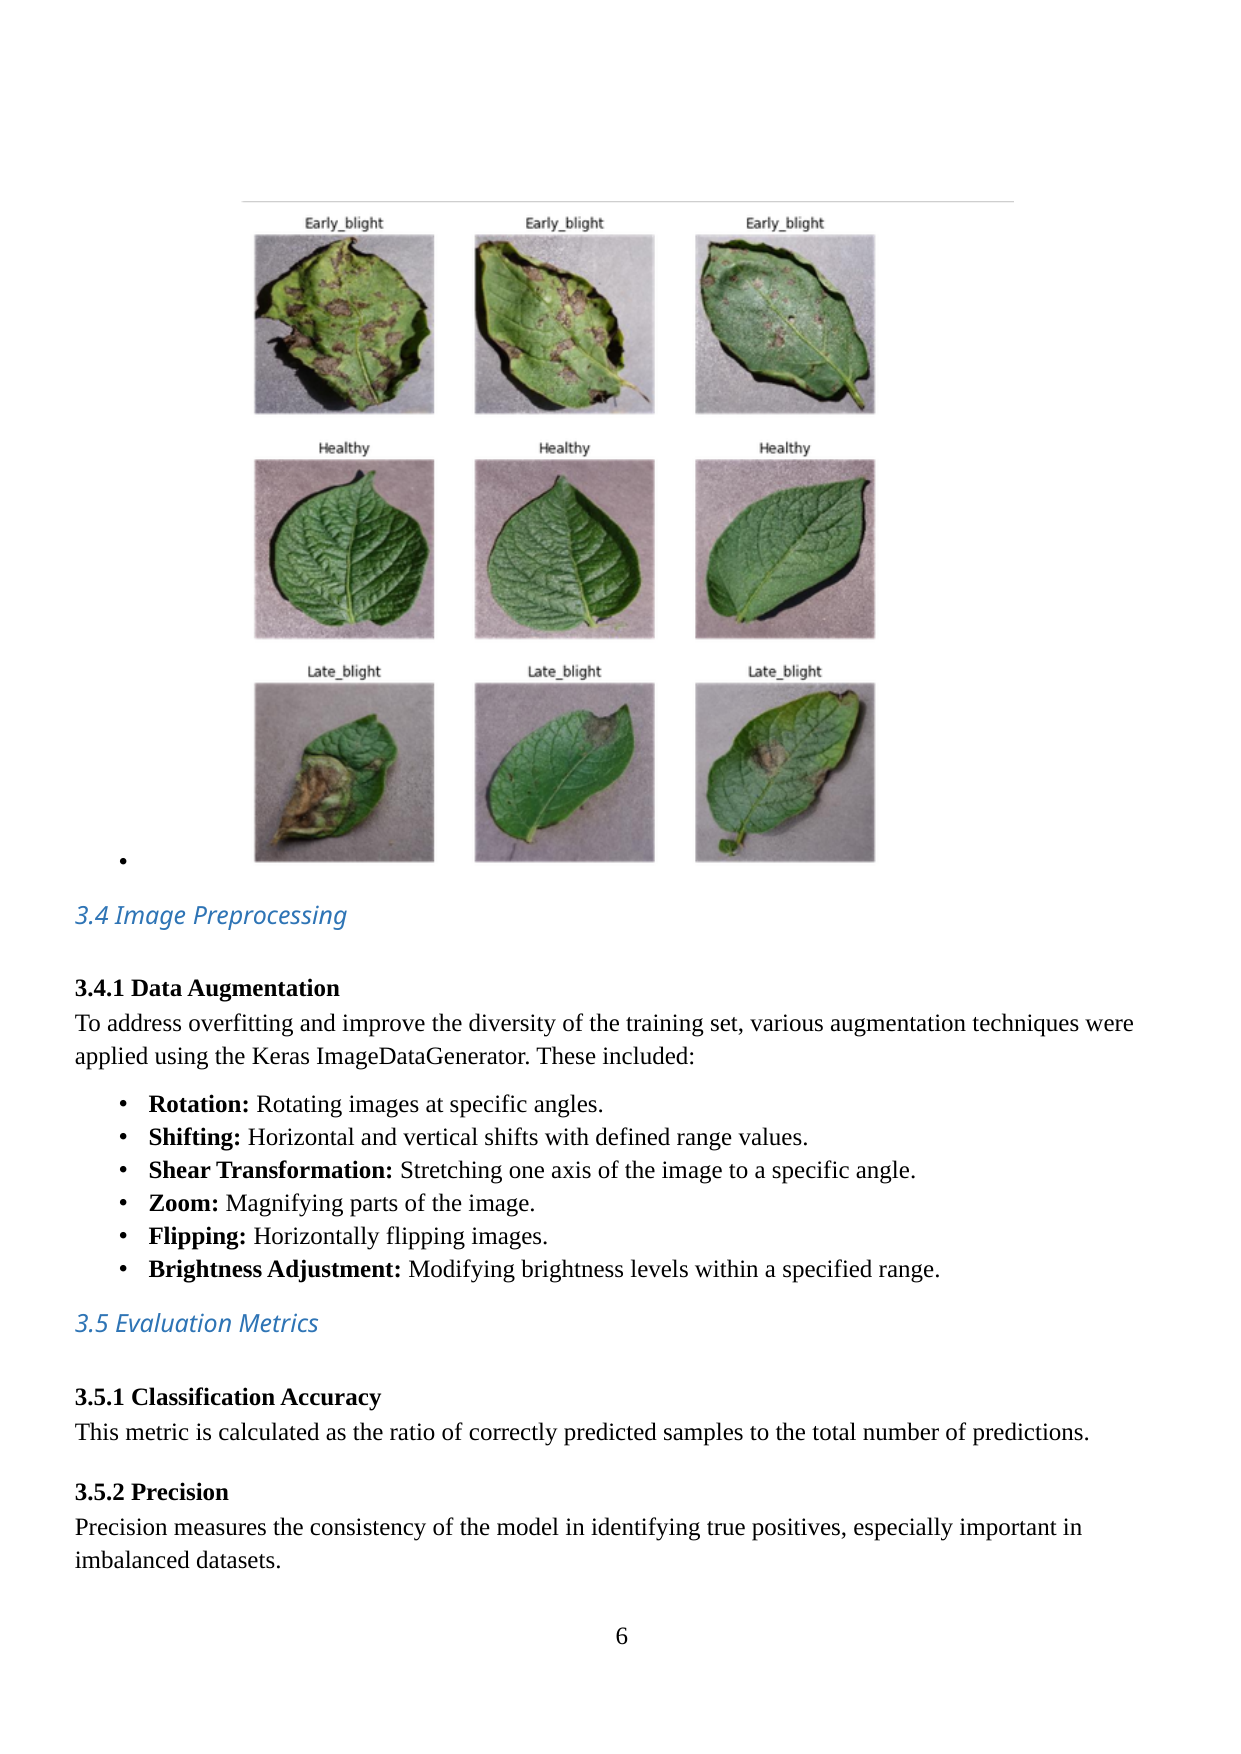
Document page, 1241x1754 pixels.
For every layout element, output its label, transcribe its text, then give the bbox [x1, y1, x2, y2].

subtitle 3.4 Image Preprocessing [74, 897, 1169, 931]
list Zoom: Magnifying parts of the image. [119, 1188, 1169, 1217]
text To address overfitting and improve the diversity of the training set, various augmentation techniques were applied using the Keras ImageDataGenerator. These included: [74, 1008, 1169, 1070]
subtitle 3.5.1 Classification Accuracy [74, 1382, 1169, 1411]
text Precision measures the consistency of the model in identifying true positives, especially important in imbalanced datasets. [74, 1512, 1169, 1574]
subtitle 3.5.2 Precision [74, 1477, 1169, 1506]
list Shear Transformation: Stretching one axis of the image to a specific angle. [119, 1155, 1169, 1184]
picture [148, 201, 1014, 870]
list Rotation: Rotating images at specific angles. [119, 1089, 1169, 1118]
subtitle 3.5 Evaluation Metrics [74, 1306, 1169, 1340]
list Brightness Adjustment: Modifying brightness levels within a specified range. [119, 1254, 1169, 1283]
list Flipping: Horizontally flipping images. [119, 1221, 1169, 1250]
text This metric is calculated as the ratio of correctly predicted samples to the total number of predictions. [74, 1417, 1169, 1446]
list Shifting: Horizontal and vertical shifts with defined range values. [119, 1122, 1169, 1151]
subtitle 3.4.1 Data Augmentation [74, 973, 1169, 1002]
